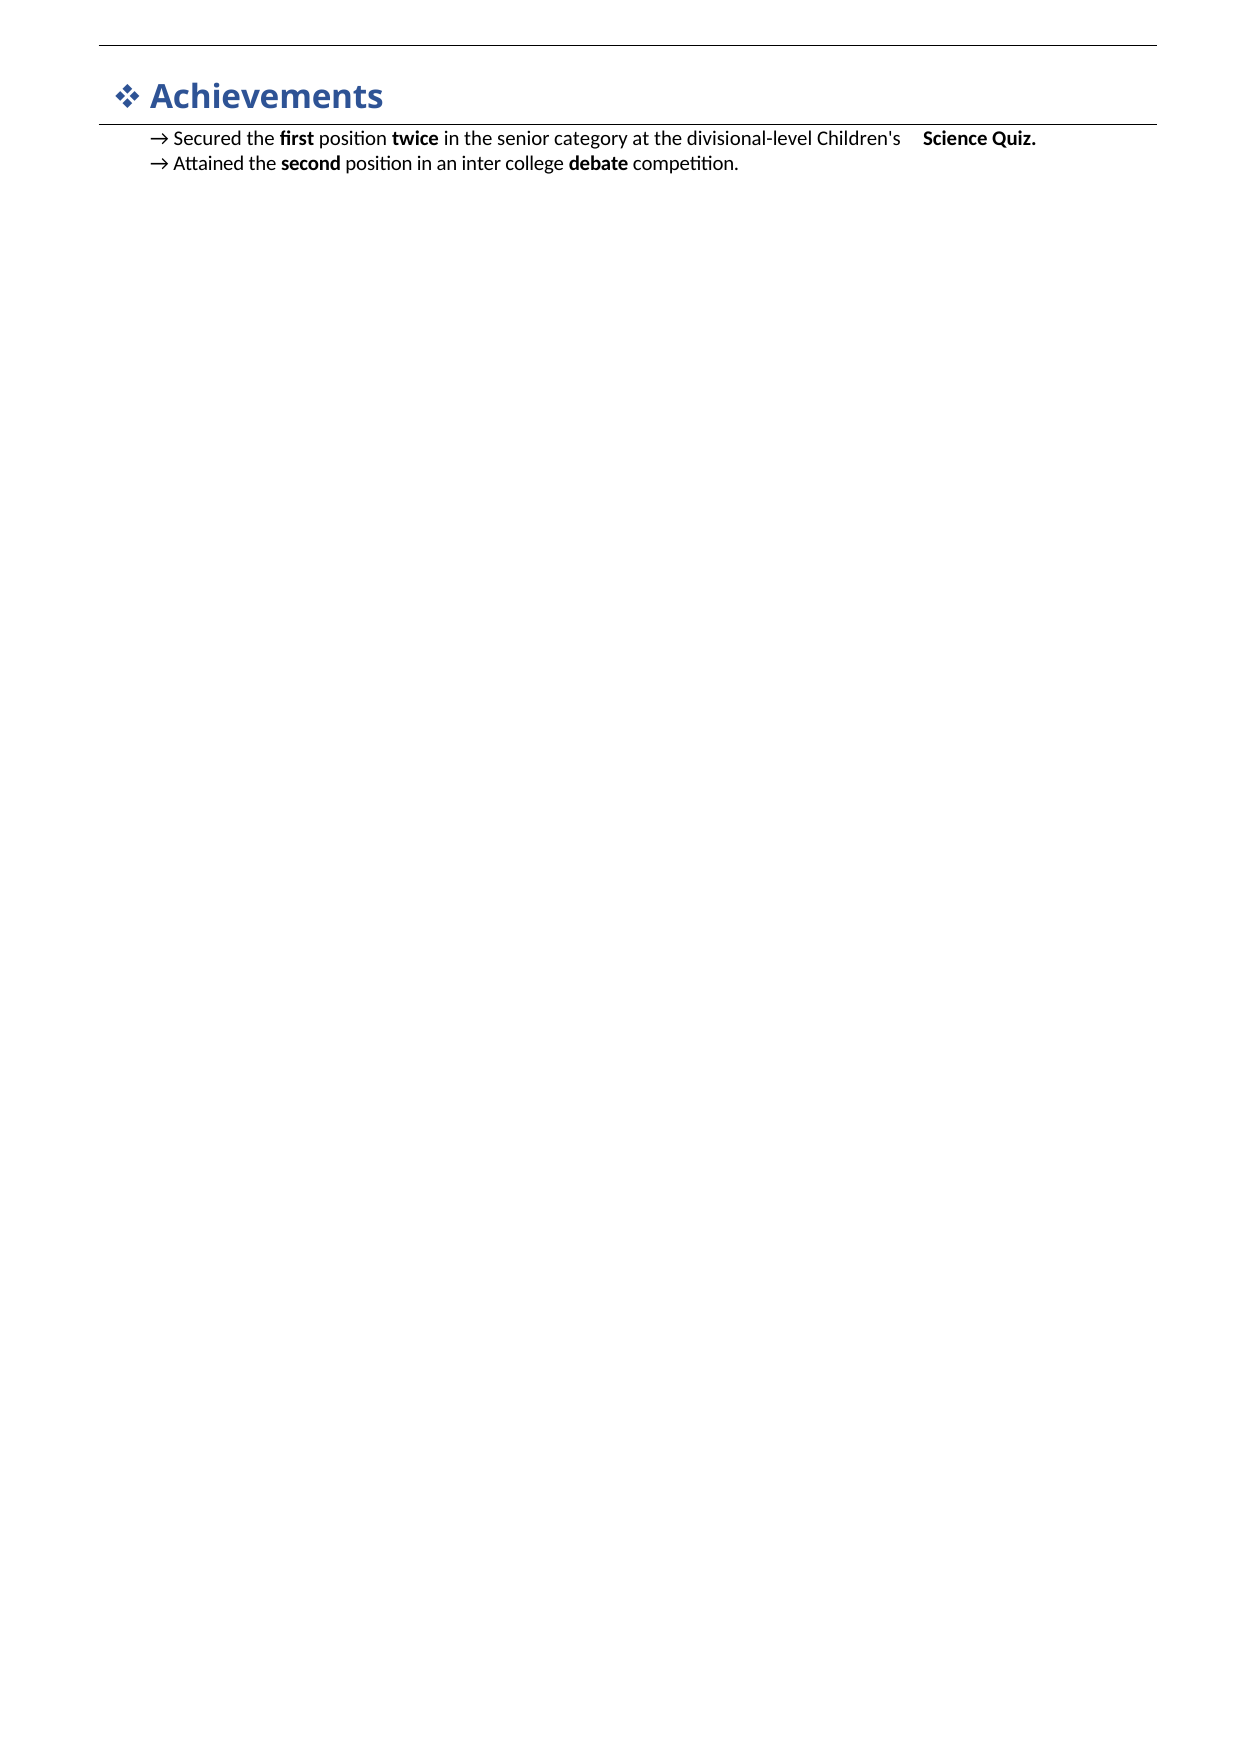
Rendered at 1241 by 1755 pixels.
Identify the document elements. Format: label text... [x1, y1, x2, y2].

list → Secured the first position twice in the senior category at the divisional-level Children's Science Quiz. [112, 124, 1180, 151]
list Achievements [112, 73, 1180, 118]
list → Attained the second position in an inter college debate competition. [112, 151, 1180, 176]
